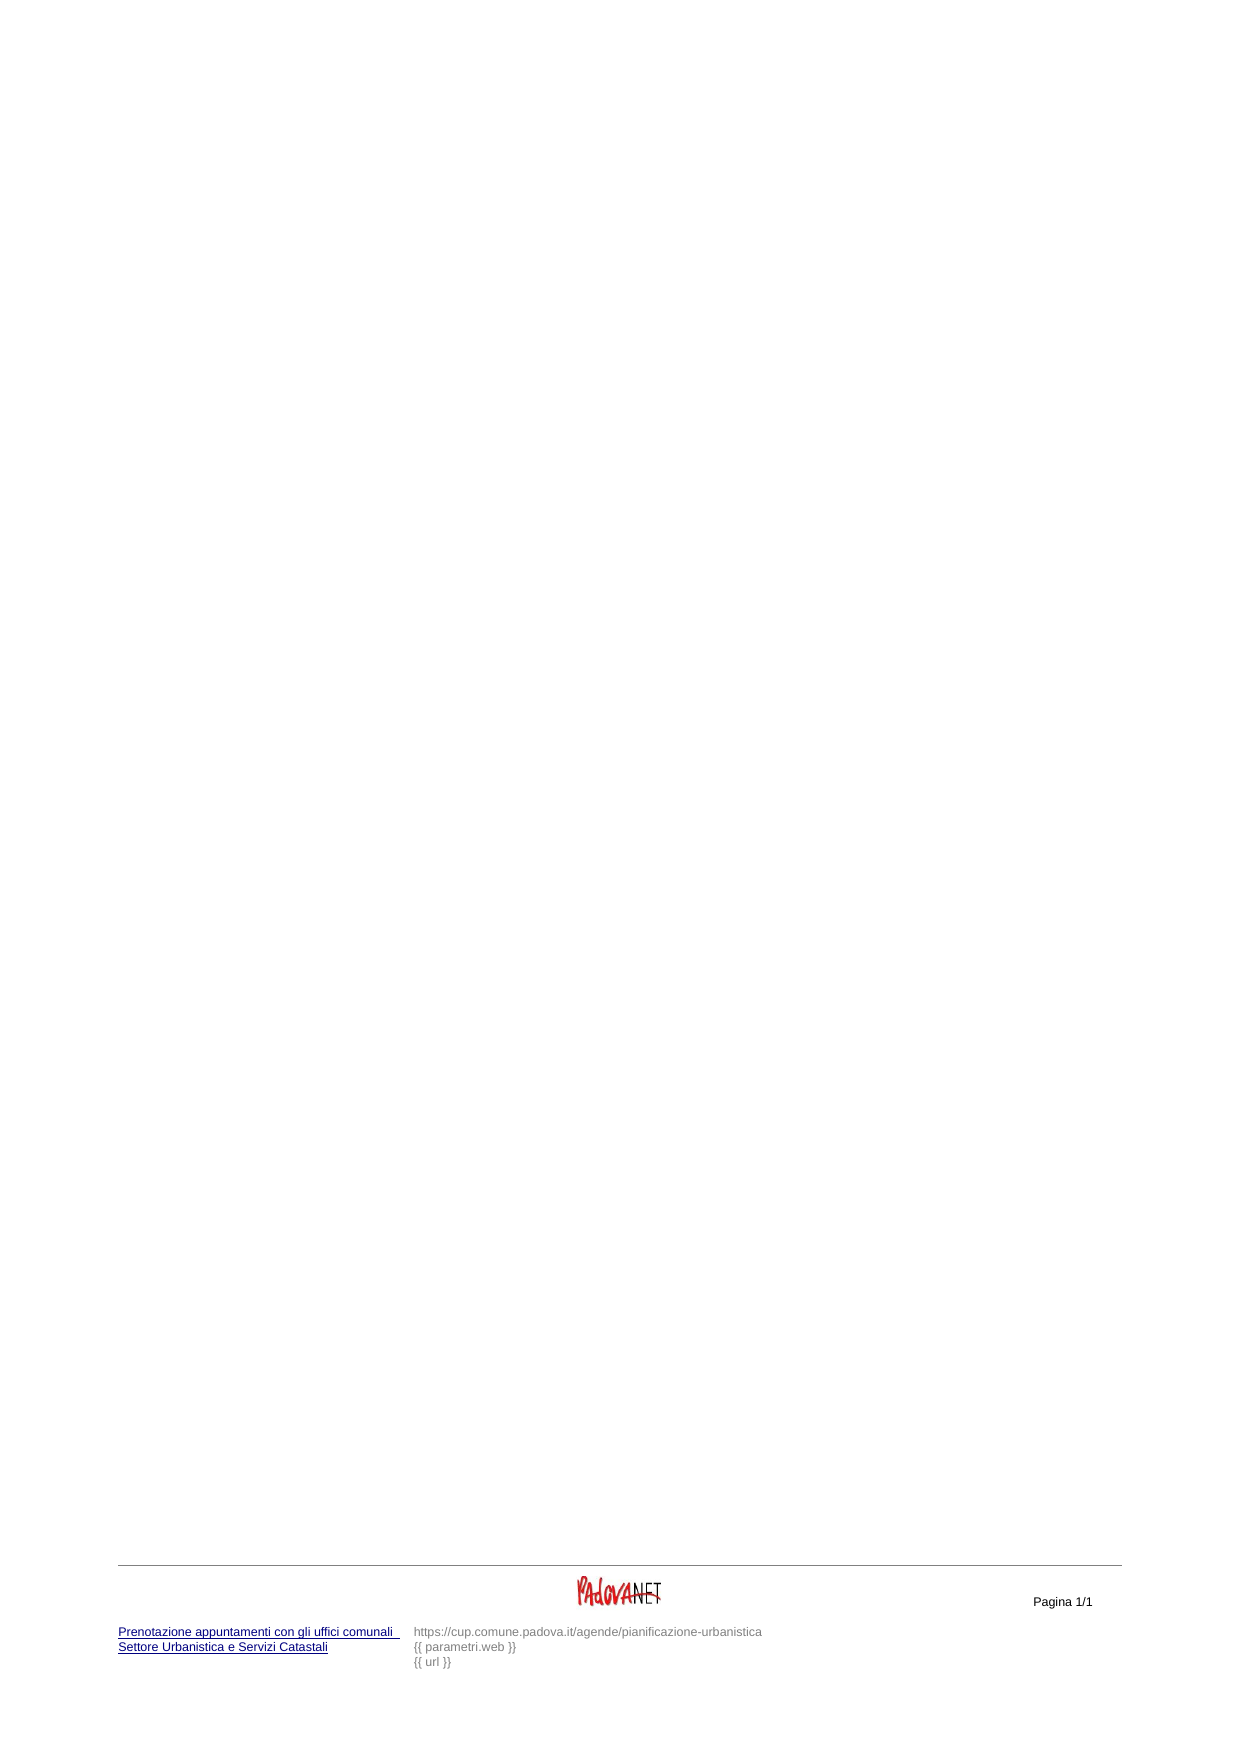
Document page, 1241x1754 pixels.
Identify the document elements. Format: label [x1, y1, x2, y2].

picture [576, 1576, 665, 1611]
